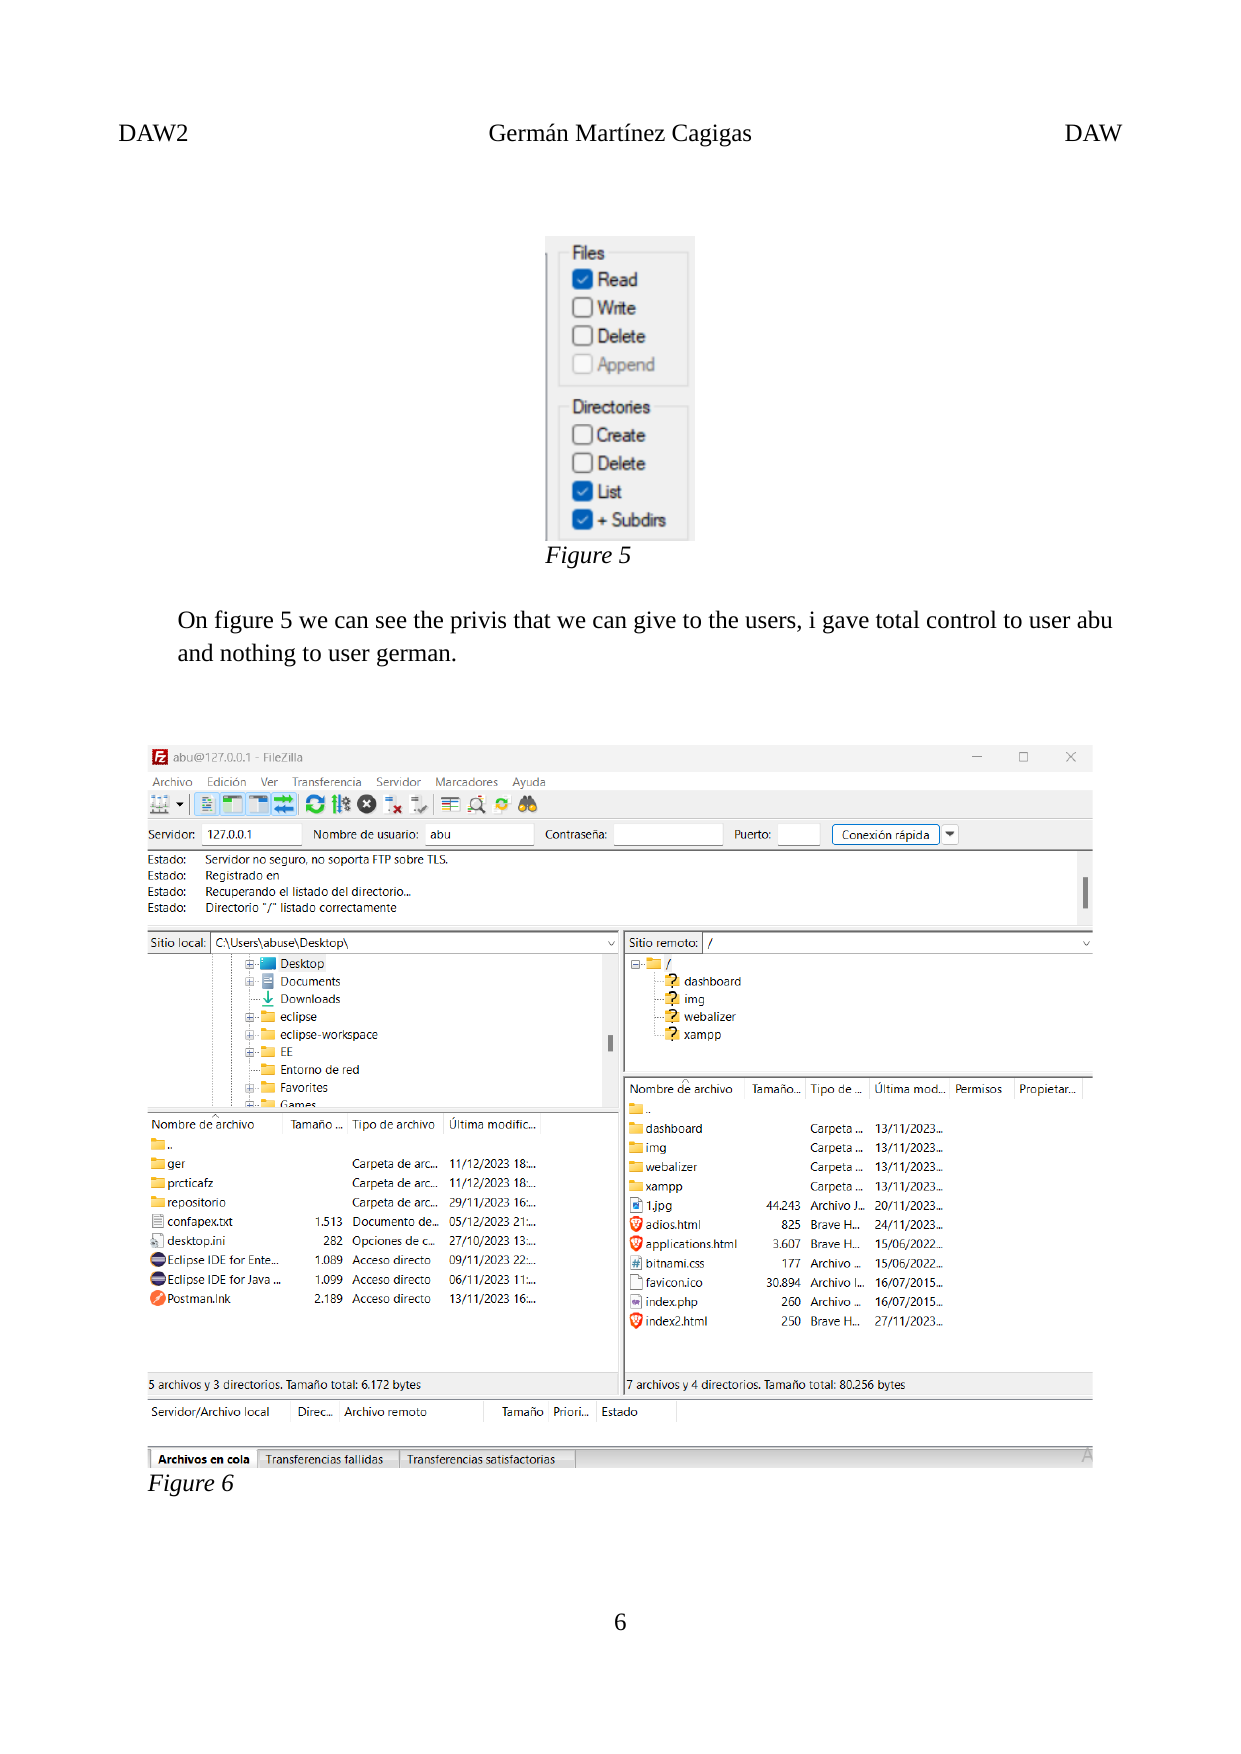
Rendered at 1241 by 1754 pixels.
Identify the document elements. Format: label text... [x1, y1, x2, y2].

text Figure 6 [148, 1468, 1093, 1497]
text Figure 5 [545, 541, 695, 569]
text On figure 5 we can see the privis that we can give to the users, i gave total control to user abu and nothing to user german. [177, 605, 1122, 667]
picture [545, 236, 695, 541]
picture [147, 745, 1093, 1468]
